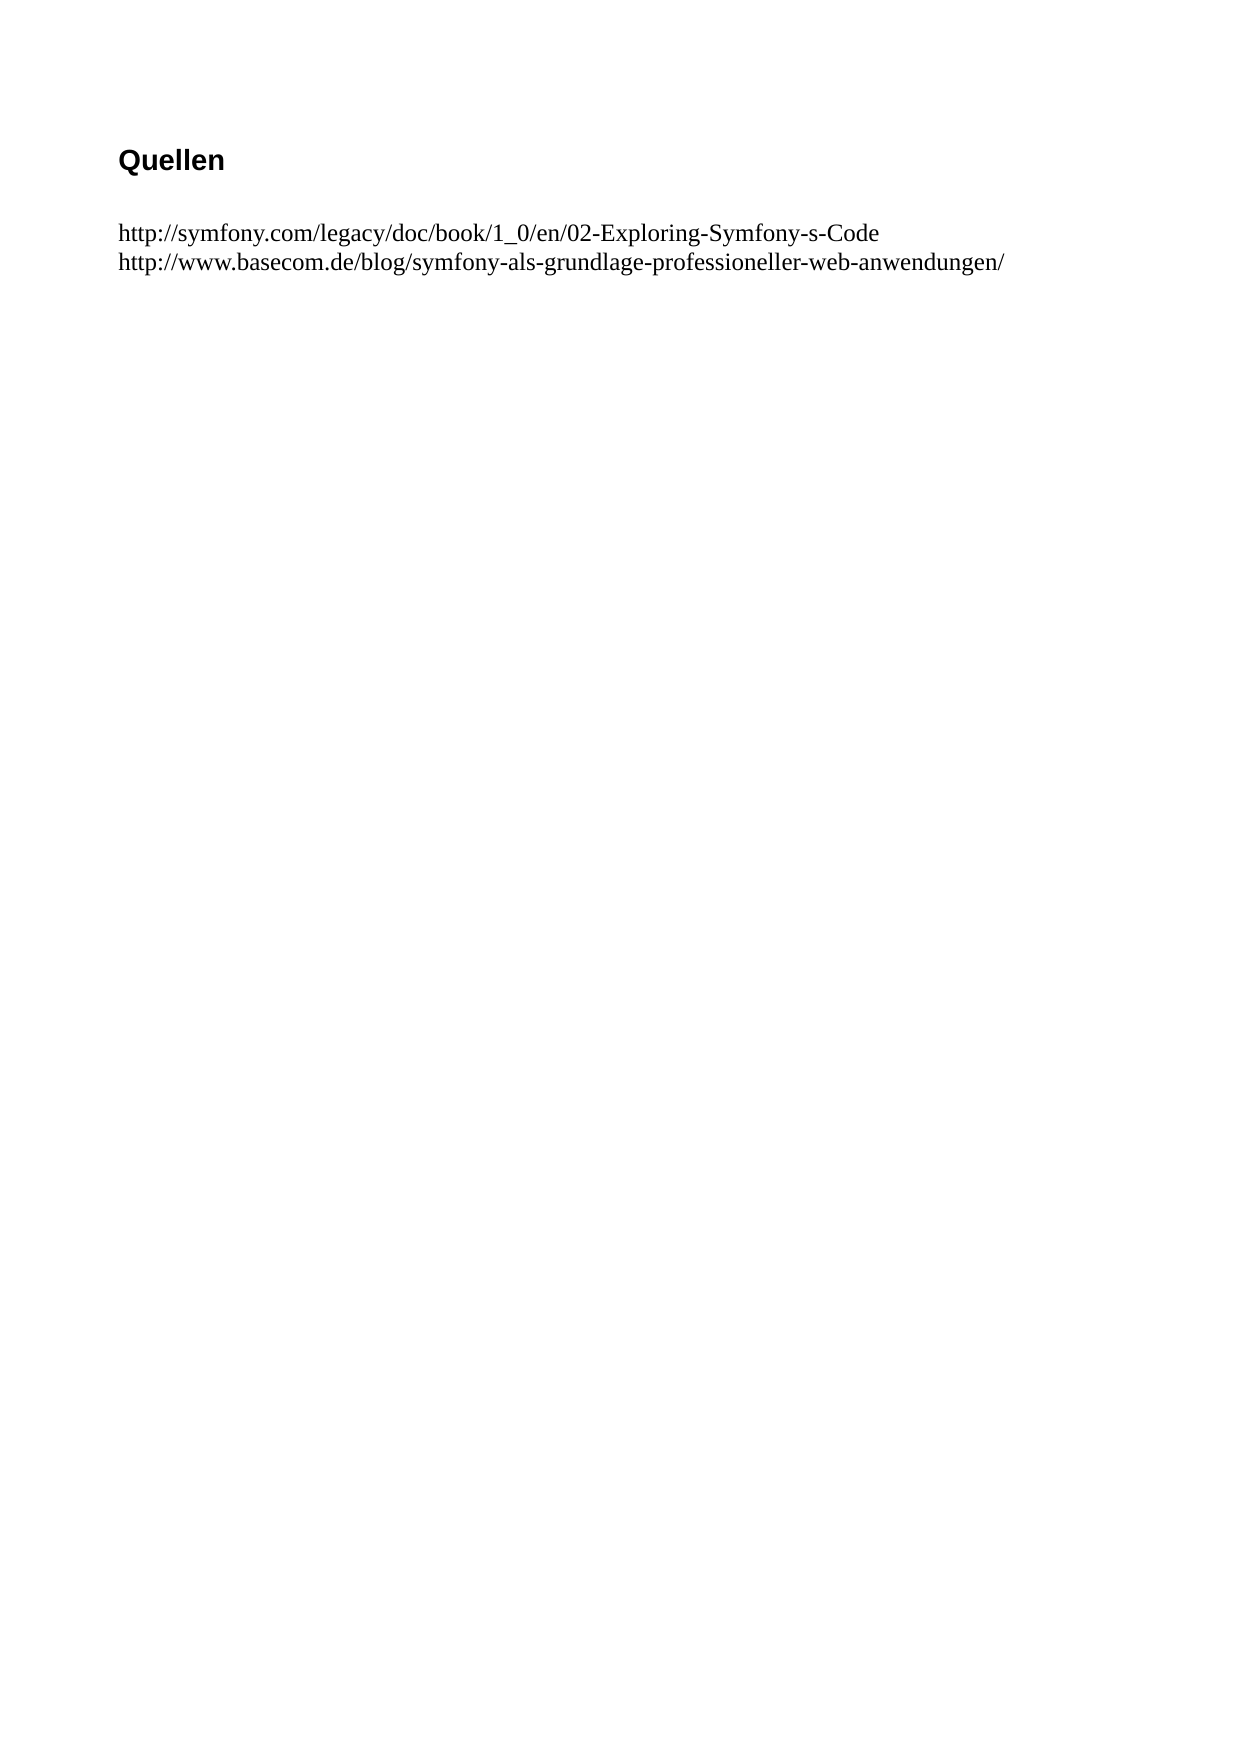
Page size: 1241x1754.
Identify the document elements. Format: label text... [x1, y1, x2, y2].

text http://www.basecom.de/blog/symfony-als-grundlage-professioneller-web-anwendungen/ [118, 247, 1122, 275]
subtitle Quellen [118, 143, 1122, 177]
text http://symfony.com/legacy/doc/book/1_0/en/02-Exploring-Symfony-s-Code [118, 218, 1122, 247]
